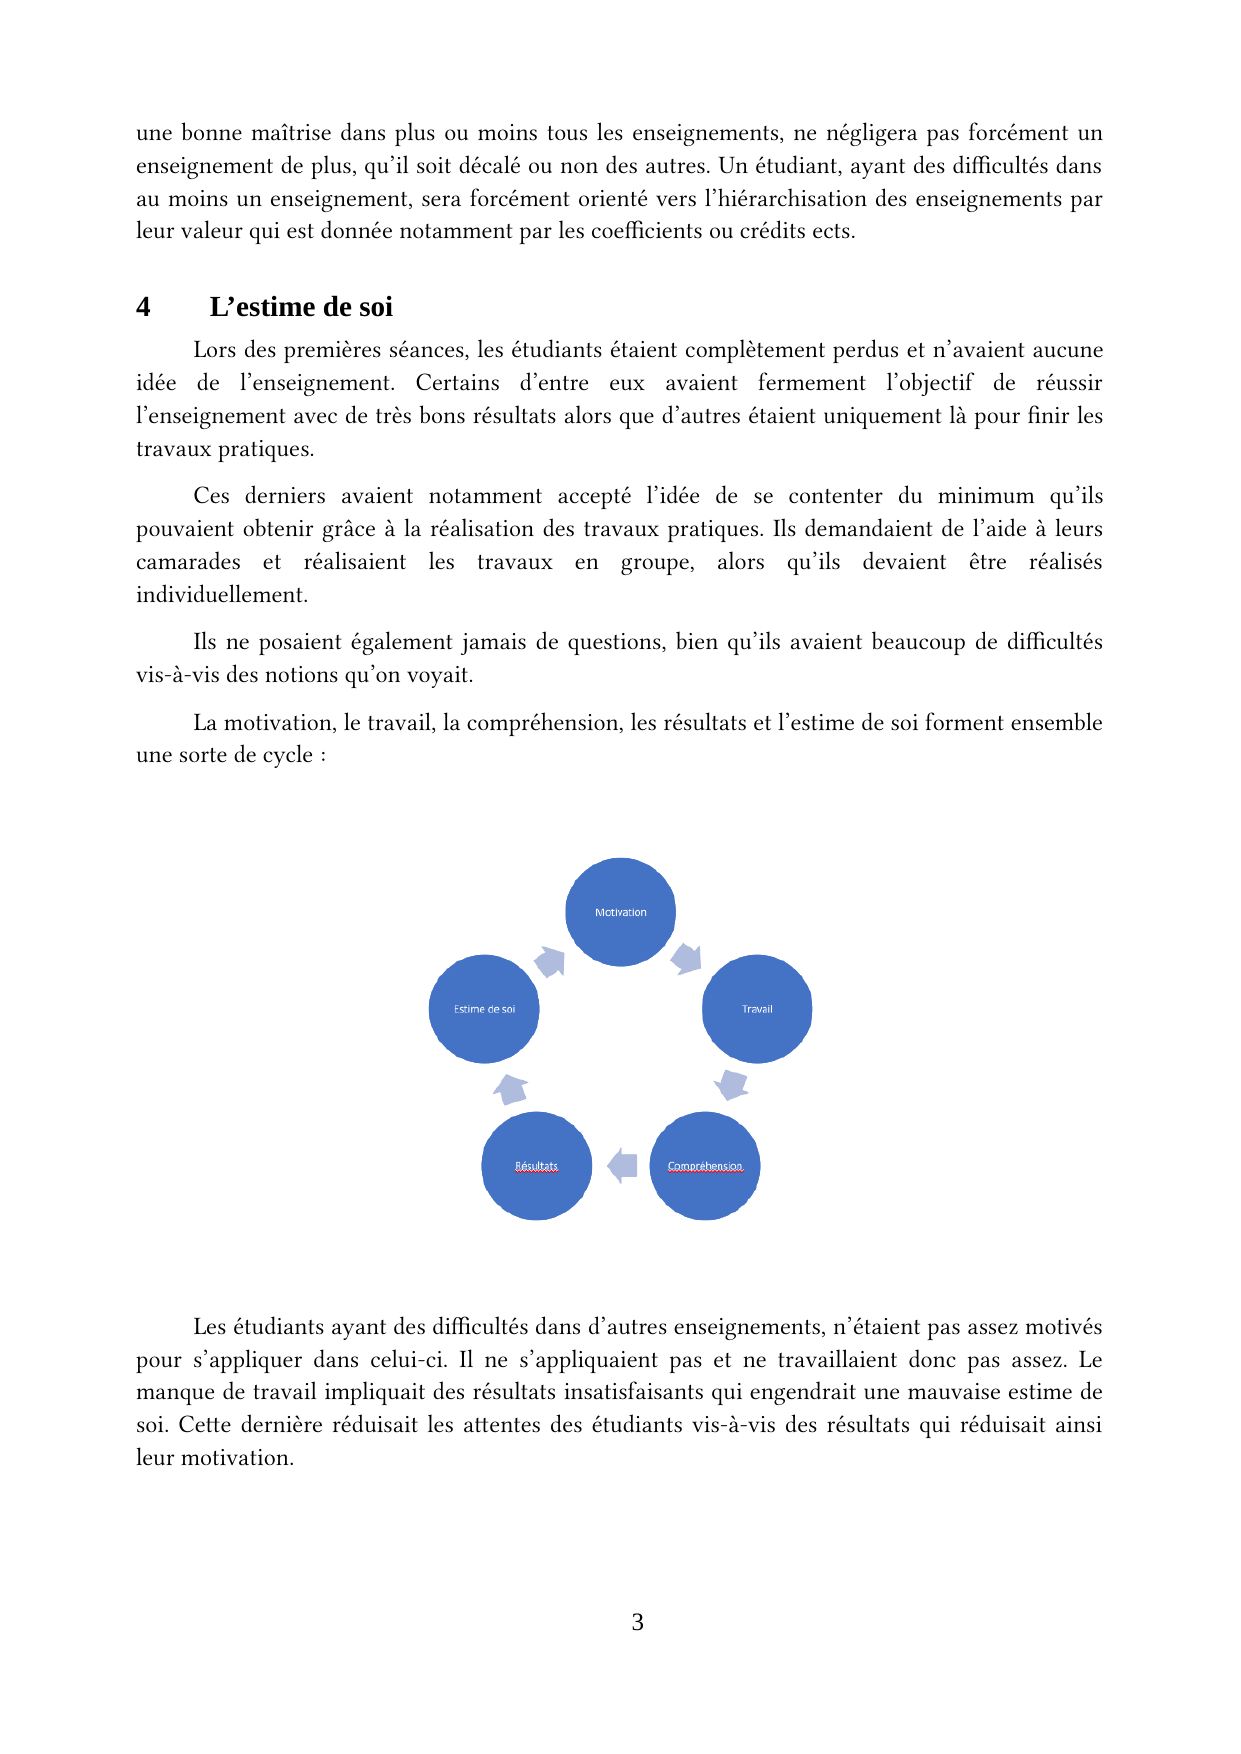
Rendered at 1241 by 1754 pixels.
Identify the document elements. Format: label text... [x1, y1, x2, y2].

text Lors des premières séances, les étudiants étaient complètement perdus et n’avaient aucune idée de l’enseignement. Certains d’entre eux avaient fermement l’objectif de réussir l’enseignement avec de très bons résultats alors que d’autres étaient uniquement là pour finir les travaux pratiques. [136, 335, 1104, 462]
text une bonne maîtrise dans plus ou moins tous les enseignements, ne négligera pas forcément un enseignement de plus, qu’il soit décalé ou non des autres. Un étudiant, ayant des difficultés dans au moins un enseignement, sera forcément orienté vers l’hiérarchisation des enseignements par leur valeur qui est donnée notamment par les coefficients ou crédits ects. [136, 118, 1104, 245]
text Ils ne posaient également jamais de questions, bien qu’ils avaient beaucoup de difficultés vis-à-vis des notions qu’on voyait. [136, 627, 1104, 689]
picture [319, 835, 921, 1250]
subtitle L’estime de soi [136, 289, 1104, 323]
text Les étudiants ayant des difficultés dans d’autres enseignements, n’étaient pas assez motivés pour s’appliquer dans celui-ci. Il ne s’appliquaient pas et ne travaillaient donc pas assez. Le manque de travail impliquait des résultats insatisfaisants qui engendrait une mauvaise estime de soi. Cette dernière réduisait les attentes des étudiants vis-à-vis des résultats qui réduisait ainsi leur motivation. [136, 1312, 1104, 1472]
text Ces derniers avaient notamment accepté l’idée de se contenter du minimum qu’ils pouvaient obtenir grâce à la réalisation des travaux pratiques. Ils demandaient de l’aide à leurs camarades et réalisaient les travaux en groupe, alors qu’ils devaient être réalisés individuellement. [136, 481, 1104, 608]
text La motivation, le travail, la compréhension, les résultats et l’estime de soi forment ensemble une sorte de cycle : [136, 708, 1104, 769]
